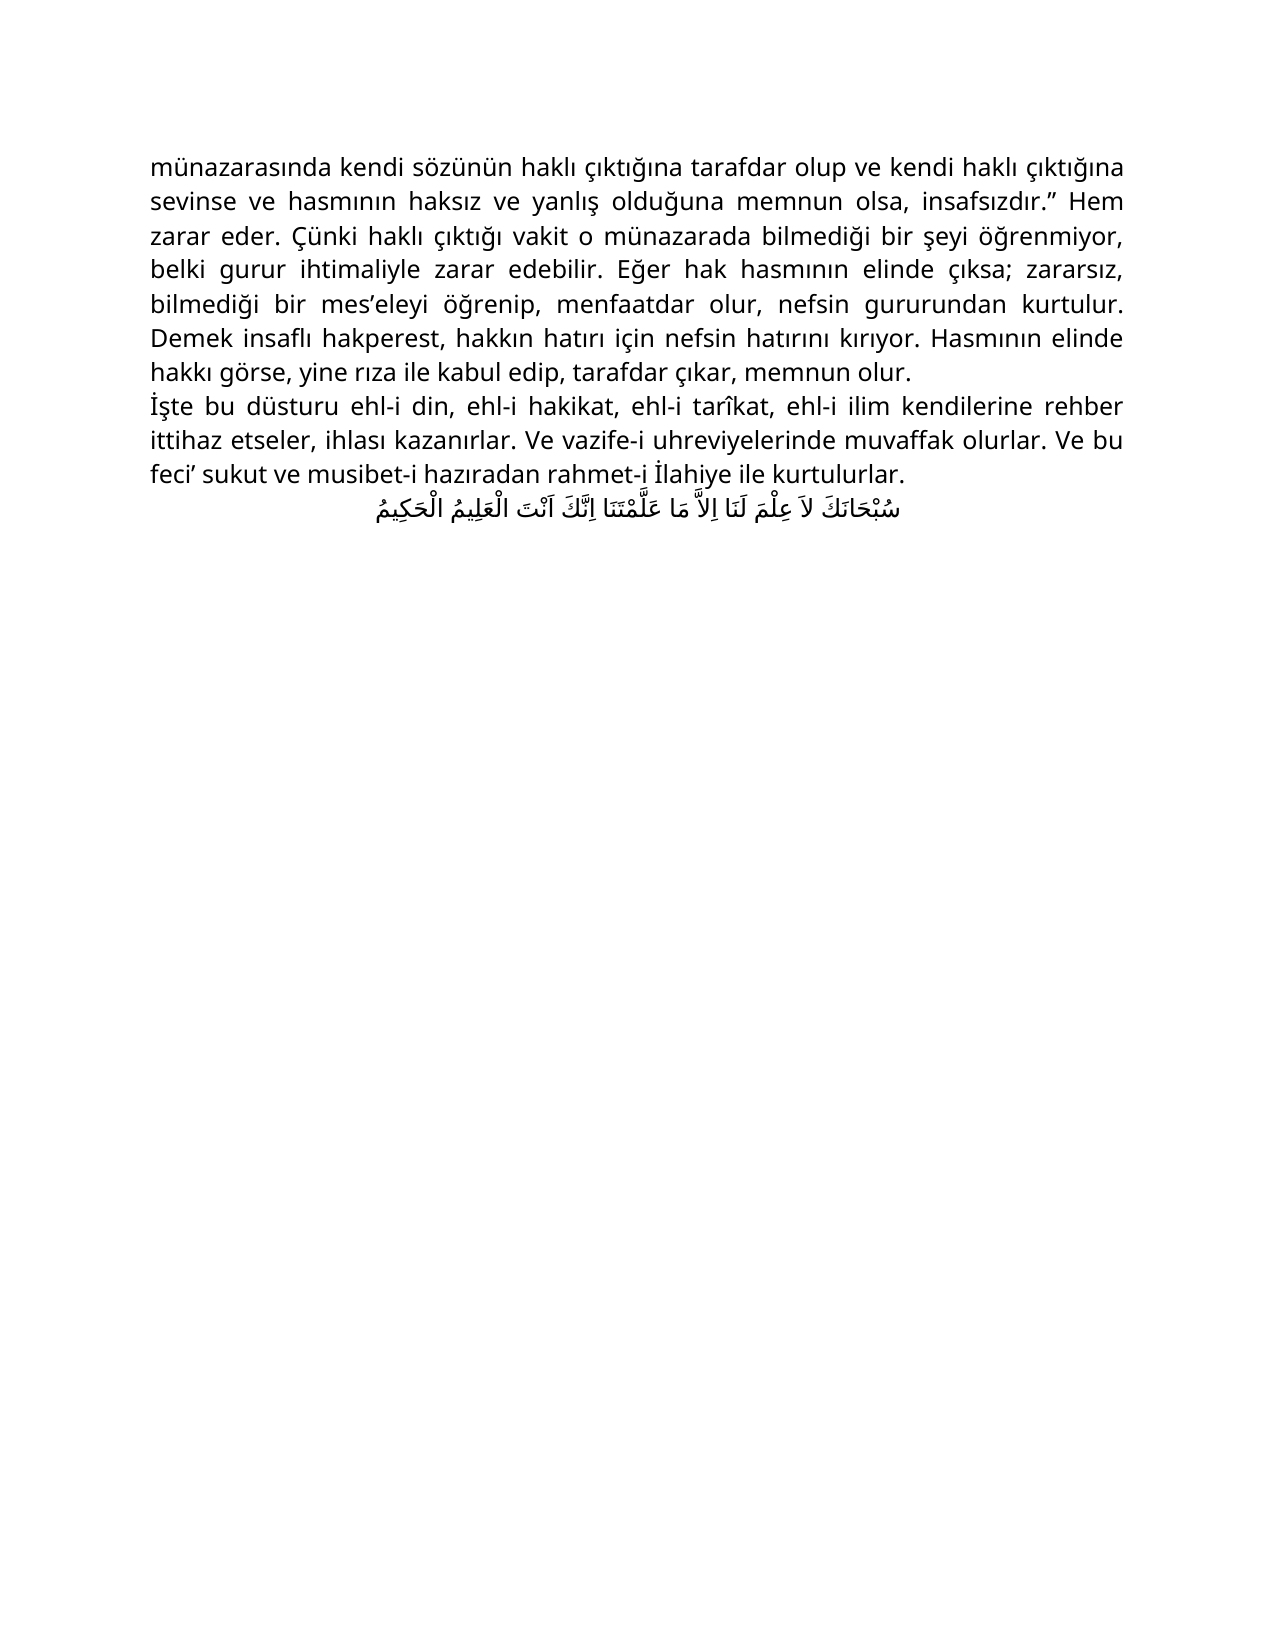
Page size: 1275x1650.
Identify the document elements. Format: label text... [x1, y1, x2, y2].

text İşte bu düsturu ehl-i din, ehl-i hakikat, ehl-i tarîkat, ehl-i ilim kendilerine rehber ittihaz etseler, ihlası kazanırlar. Ve vazife-i uhreviyelerinde muvaffak olurlar. Ve bu feci’ sukut ve musibet-i hazıradan rahmet-i İlahiye ile kurtulurlar. [150, 388, 1125, 491]
text سُبْحَانَكَ لاَ عِلْمَ لَنَا اِلاَّ مَا عَلَّمْتَنَا اِنَّكَ اَنْتَ الْعَلِيمُ الْحَكِيمُ [150, 491, 1125, 525]
text münazarasında kendi sözünün haklı çıktığına tarafdar olup ve kendi haklı çıktığına sevinse ve hasmının haksız ve yanlış olduğuna memnun olsa, insafsızdır.” Hem zarar eder. Çünki haklı çıktığı vakit o münazarada bilmediği bir şeyi öğrenmiyor, belki gurur ihtimaliyle zarar edebilir. Eğer hak hasmının elinde çıksa; zararsız, bilmediği bir mes’eleyi öğrenip, menfaatdar olur, nefsin gururundan kurtulur. Demek insaflı hakperest, hakkın hatırı için nefsin hatırını kırıyor. Hasmının elinde hakkı görse, yine rıza ile kabul edip, tarafdar çıkar, memnun olur. [150, 150, 1125, 388]
